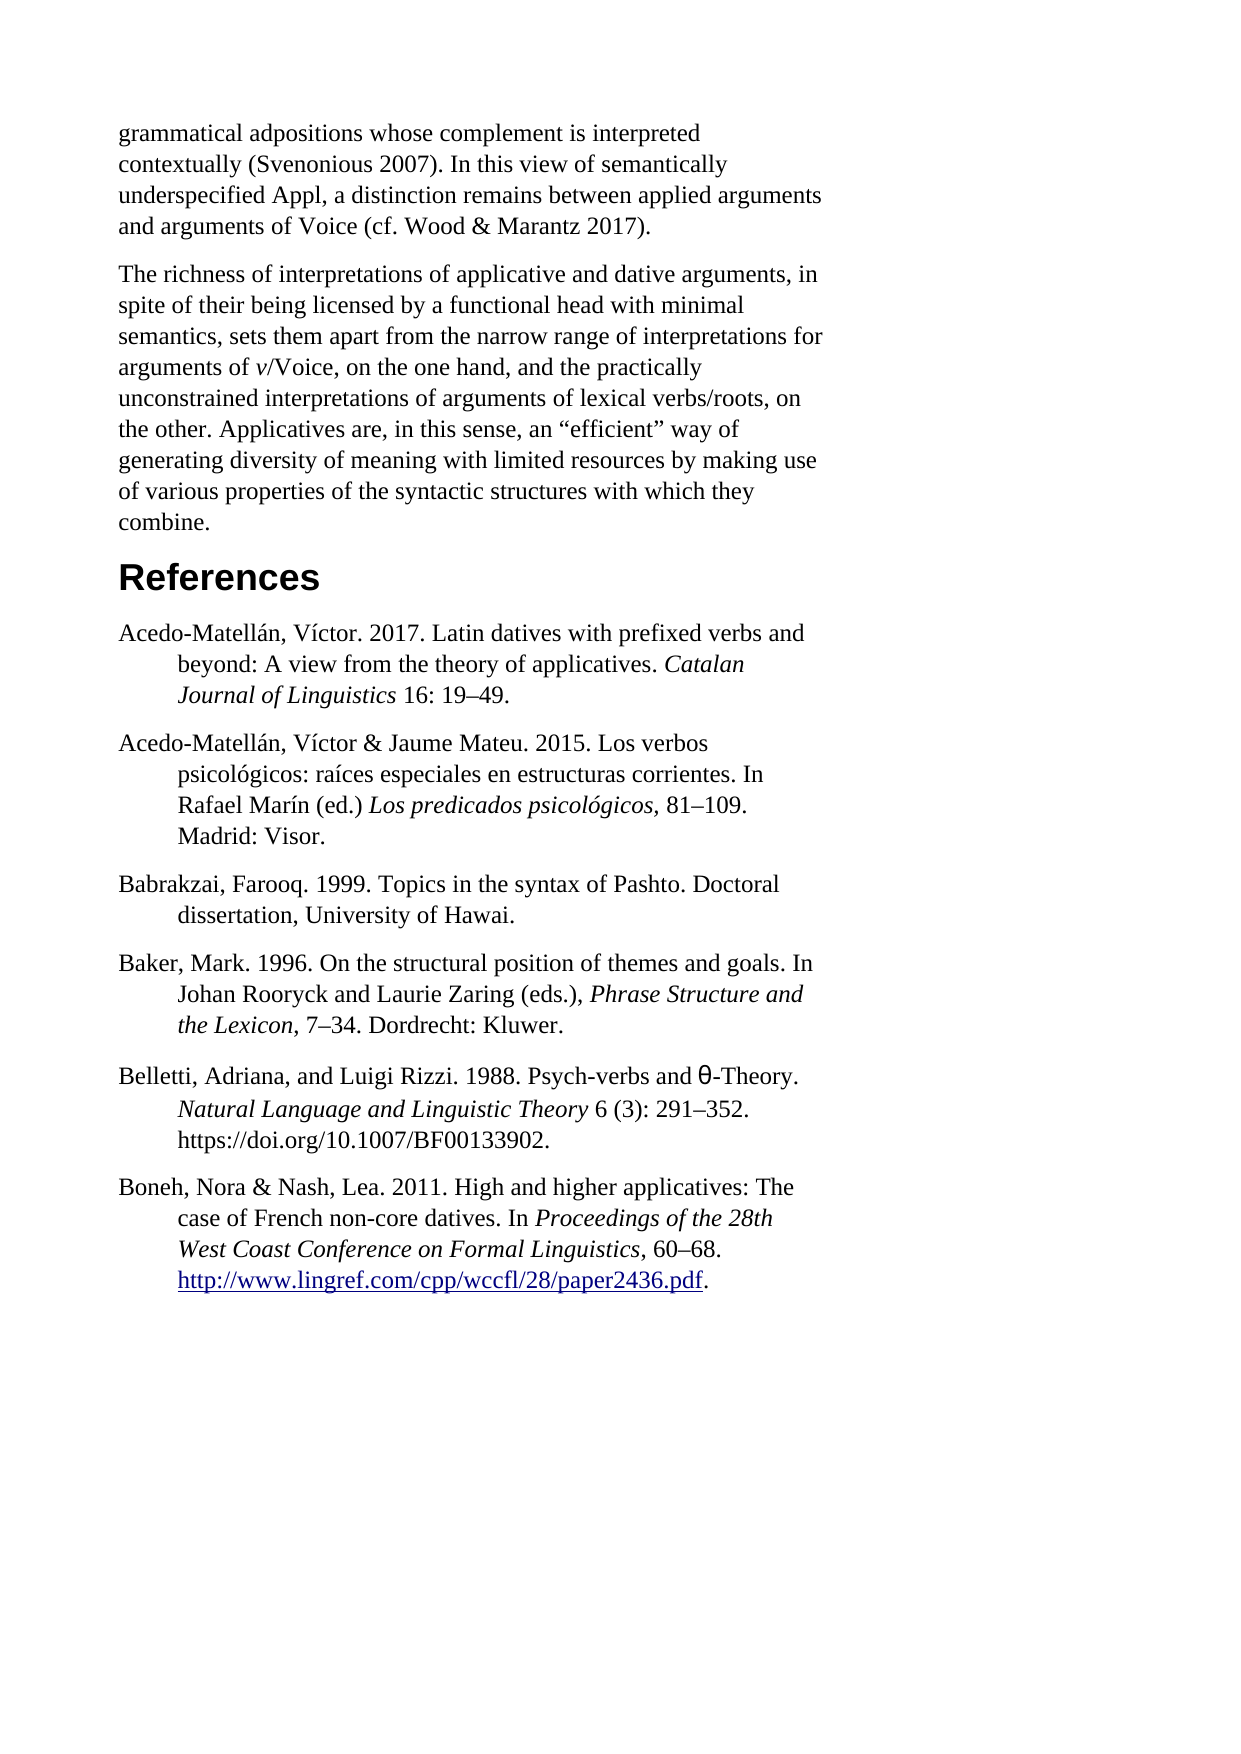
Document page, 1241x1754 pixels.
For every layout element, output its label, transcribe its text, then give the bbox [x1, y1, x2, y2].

text Acedo-Matellán, Víctor & Jaume Mateu. 2015. Los verbos psicológicos: raíces especiales en estructuras corrientes. In Rafael Marín (ed.) Los predicados psicológicos, 81–109. Madrid: Visor. [118, 728, 827, 850]
text The richness of interpretations of applicative and dative arguments, in spite of their being licensed by a functional head with minimal semantics, sets them apart from the narrow range of interpretations for arguments of v/Voice, on the one hand, and the practically unconstrained interpretations of arguments of lexical verbs/roots, on the other. Applicatives are, in this sense, an “efficient” way of generating diversity of meaning with limited resources by making use of various properties of the syntactic structures with which they combine. [118, 259, 827, 536]
text grammatical adpositions whose complement is interpreted contextually (Svenonious 2007). In this view of semantically underspecified Appl, a distinction remains between applied arguments and arguments of Voice (cf. Wood & Marantz 2017). [118, 118, 827, 240]
text Baker, Mark. 1996. On the structural position of themes and goals. In Johan Rooryck and Laurie Zaring (eds.), Phrase Structure and the Lexicon, 7–34. Dordrecht: Kluwer. [118, 948, 827, 1038]
text Belletti, Adriana, and Luigi Rizzi. 1988. Psych-verbs and θ-Theory. Natural Language and Linguistic Theory 6 (3): 291–352. https://doi.org/10.1007/BF00133902. [118, 1057, 827, 1153]
text Babrakzai, Farooq. 1999. Topics in the syntax of Pashto. Doctoral dissertation, University of Hawai. [118, 869, 827, 929]
text References [118, 555, 827, 598]
text Acedo-Matellán, Víctor. 2017. Latin datives with prefixed verbs and beyond: A view from the theory of applicatives. Catalan Journal of Linguistics 16: 19–49. [118, 618, 827, 709]
text Boneh, Nora & Nash, Lea. 2011. High and higher applicatives: The case of French non-core datives. In Proceedings of the 28th West Coast Conference on Formal Linguistics, 60–68. http://www.lingref.com/cpp/wccfl/28/paper2436.pdf. [118, 1172, 827, 1294]
